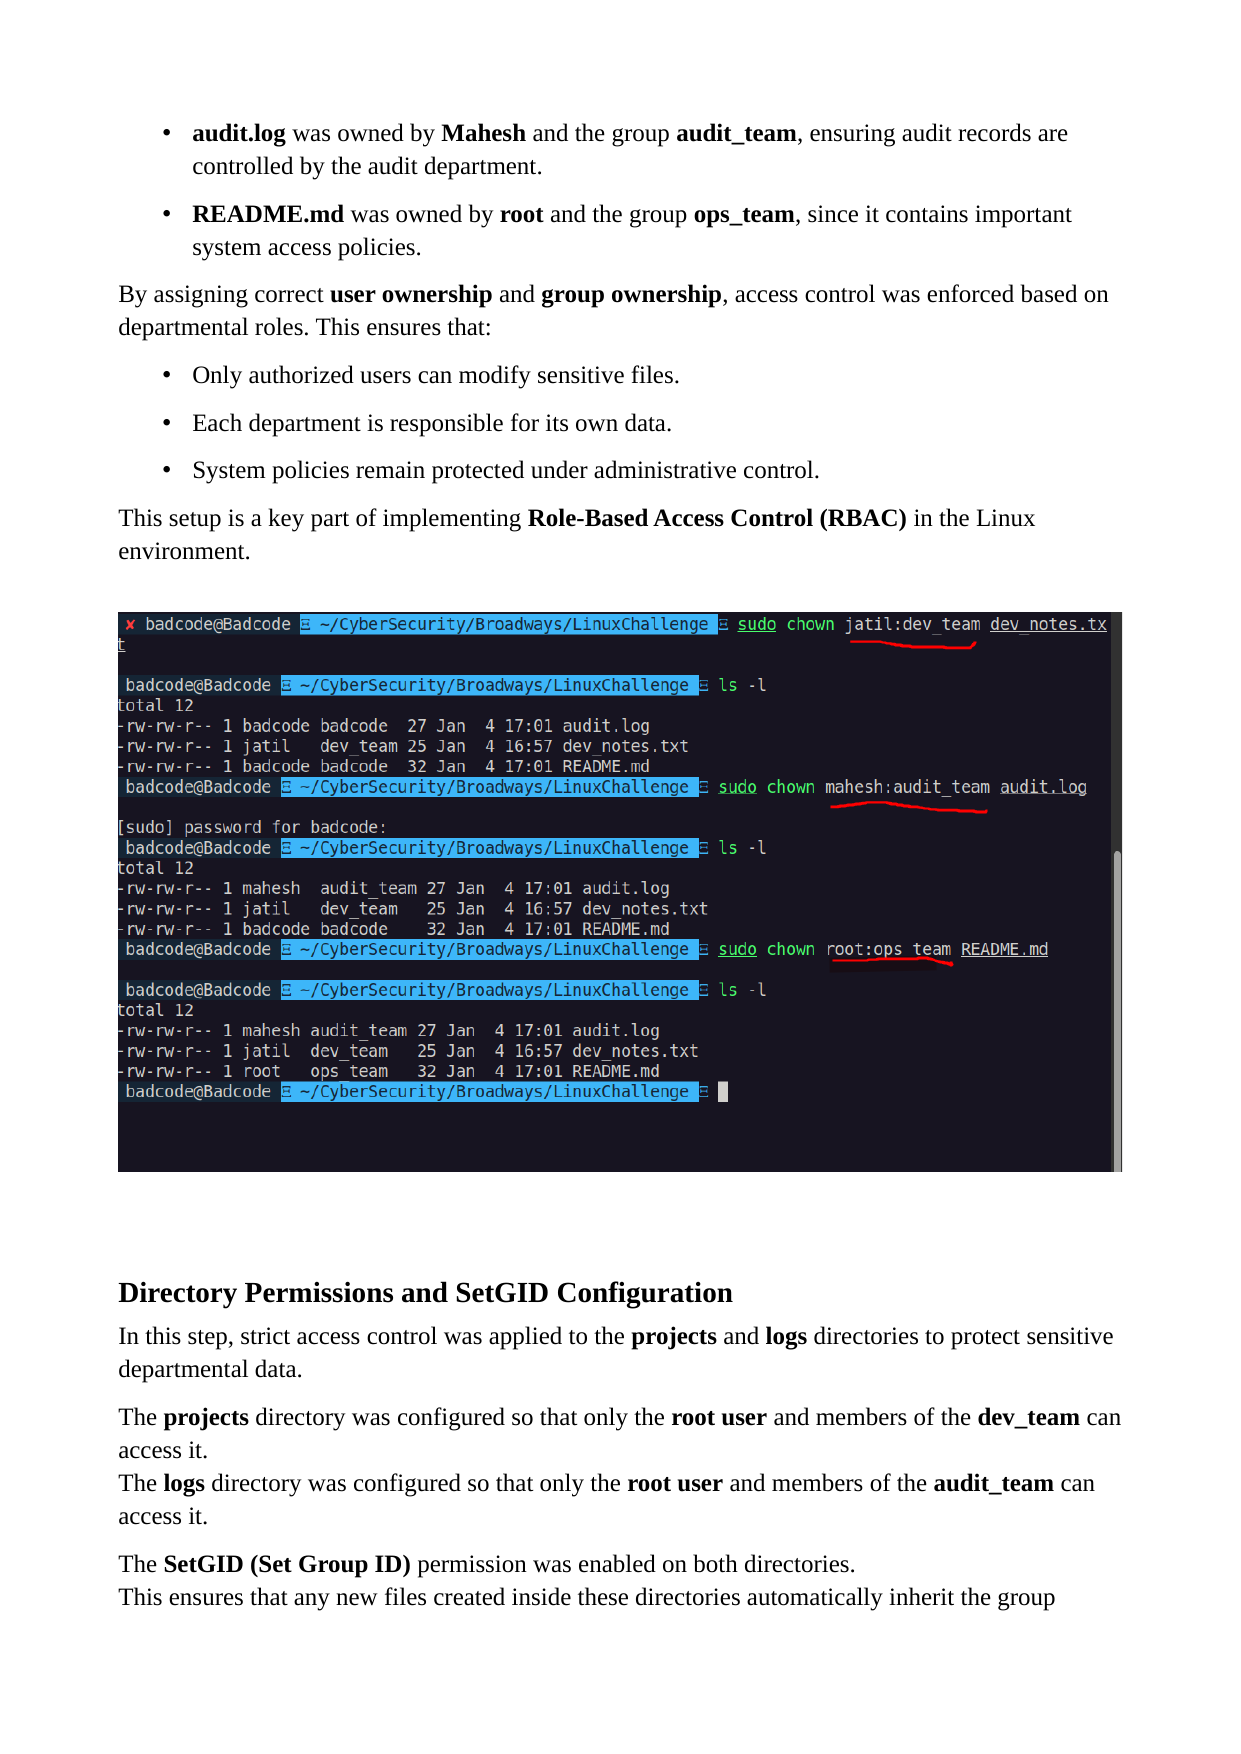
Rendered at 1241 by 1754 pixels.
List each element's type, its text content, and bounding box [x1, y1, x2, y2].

subtitle Directory Permissions and SetGID Configuration [118, 1275, 1122, 1309]
text By assigning correct user ownership and group ownership, access control was enforced based on departmental roles. This ensures that: [118, 279, 1122, 341]
picture [118, 612, 1123, 1172]
list audit.log was owned by Mahesh and the group audit_team, ensuring audit records are controlled by the audit department. [162, 118, 1122, 180]
text The projects directory was configured so that only the root user and members of the dev_team can access it. The logs directory was configured so that only the root user and members of the audit_team can access it. [118, 1402, 1122, 1530]
list README.md was owned by root and the group ops_team, since it contains important system access policies. [162, 199, 1122, 261]
text The SetGID (Set Group ID) permission was enabled on both directories. This ensures that any new files created inside these directories automatically inherit the group [118, 1549, 1122, 1611]
text This setup is a key part of implementing Role-Based Access Control (RBAC) in the Linux environment. [118, 503, 1122, 564]
text In this step, strict access control was applied to the projects and logs directories to protect sensitive departmental data. [118, 1321, 1122, 1383]
list Only authorized users can modify sensitive files. [162, 360, 1122, 389]
list Each department is responsible for its own data. [162, 408, 1122, 436]
list System policies remain protected under administrative control. [162, 455, 1122, 484]
